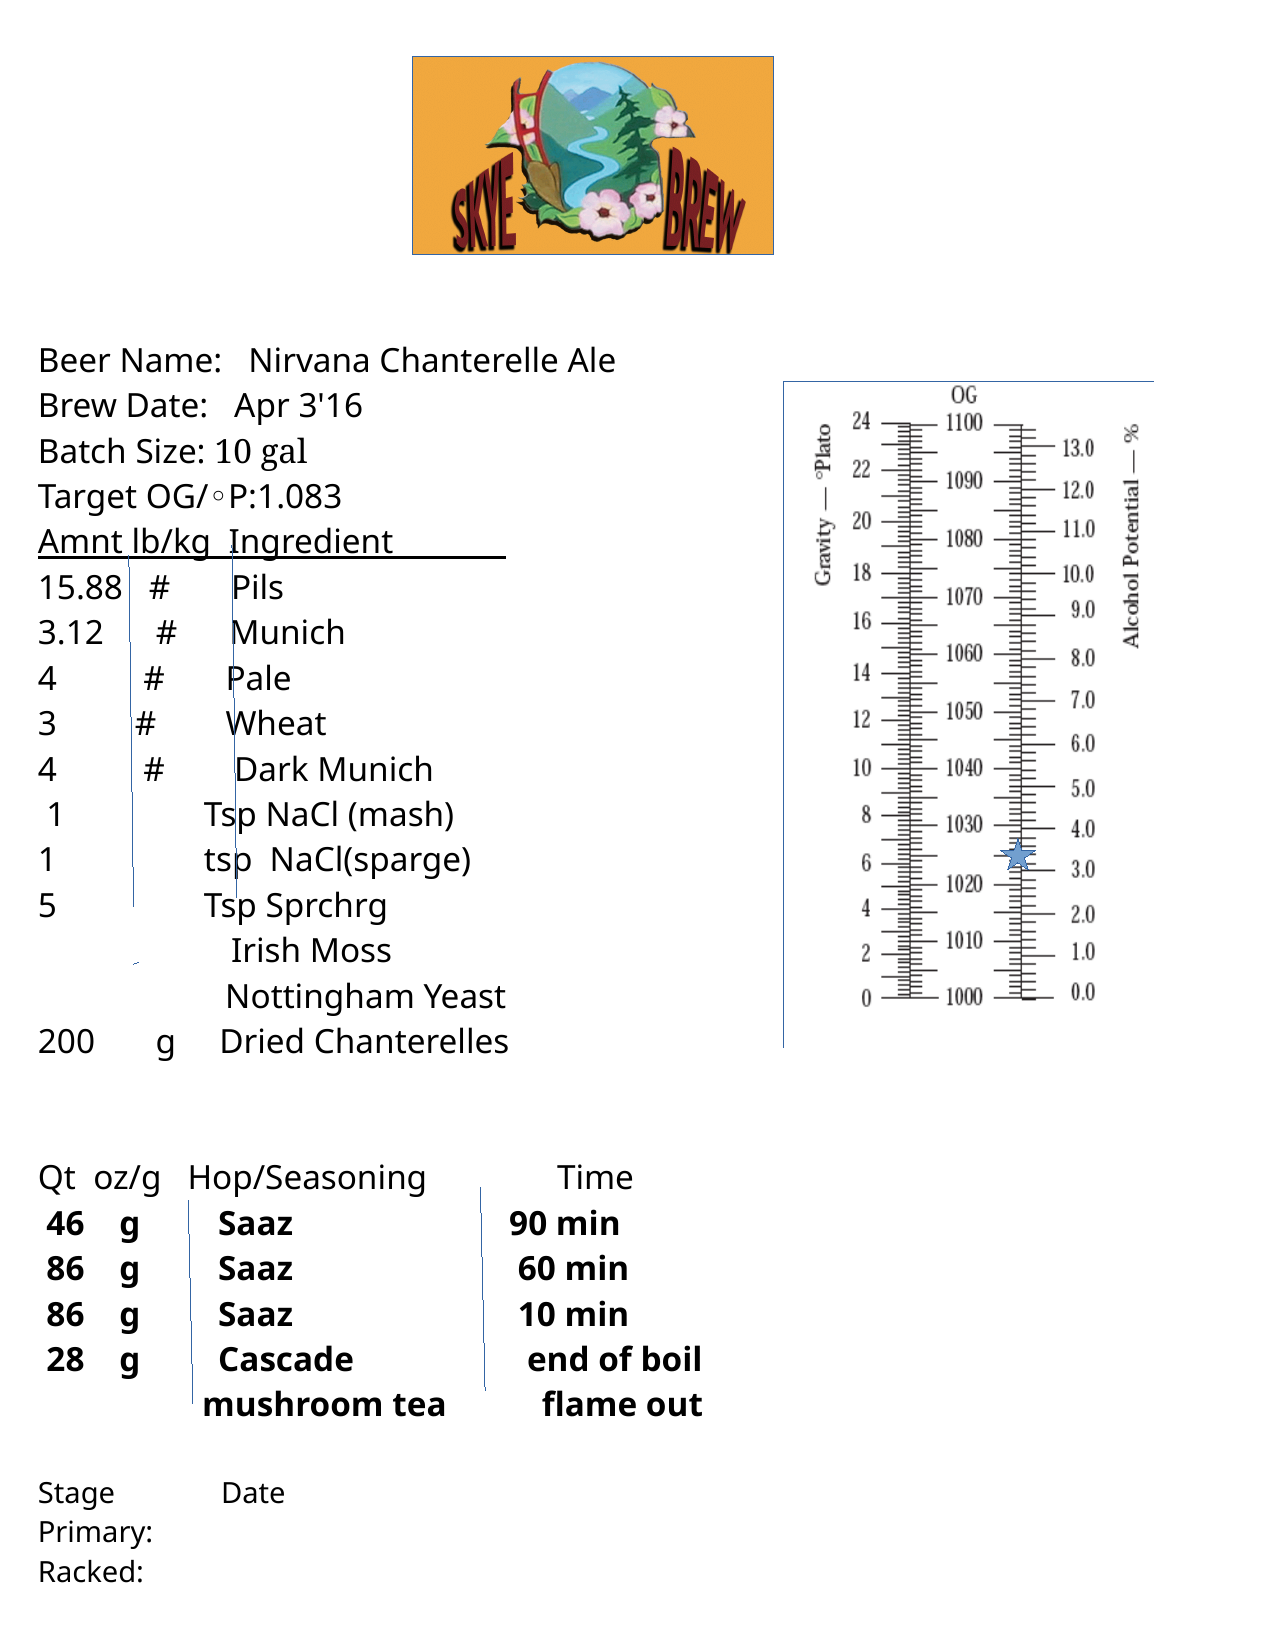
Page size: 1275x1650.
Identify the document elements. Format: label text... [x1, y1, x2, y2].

text [1154, 473, 1237, 518]
text [1154, 427, 1237, 473]
text 5 Tsp Sprchrg [38, 882, 783, 927]
text [1154, 382, 1237, 427]
text 46 g Saaz 90 min [38, 1199, 1237, 1245]
text 86 g Saaz 60 min [38, 1245, 1237, 1290]
text mushroom tea flame out [38, 1381, 1237, 1427]
text 1 Tsp NaCl (mash) [1154, 791, 1237, 836]
text [1154, 564, 1237, 609]
text [1154, 882, 1237, 927]
text Amnt lb/kg Ingredient [38, 518, 783, 564]
text 3 # Wheat [235, 700, 783, 745]
text # Pale [131, 654, 783, 700]
text Racked: [38, 1551, 1237, 1591]
text 1 Tsp NaCl (mash) [236, 791, 783, 836]
text 4 [38, 745, 131, 791]
text Irish Moss [38, 927, 783, 972]
text [1154, 745, 1237, 791]
text Nottingham Yeast [38, 972, 783, 1018]
text 3 # Wheat [38, 700, 234, 745]
text 86 g Saaz 10 min [38, 1290, 1237, 1336]
text 3.12 # Munich [1154, 609, 1237, 654]
text Pils [233, 564, 783, 609]
text Batch Size: 10 gal [38, 427, 783, 473]
text 1 tsp NaCl(sparge) [38, 836, 783, 882]
text 3.12 # Munich [38, 609, 233, 654]
text [1154, 836, 1237, 882]
text 28 g Cascade end of boil [38, 1336, 1237, 1381]
text Primary: [38, 1512, 1237, 1551]
text [1154, 972, 1237, 1018]
text [1154, 654, 1237, 700]
text 200 g Dried Chanterelles [38, 1018, 1237, 1063]
text # Dark Munich [132, 745, 783, 791]
text 3.12 # Munich [233, 609, 783, 654]
text 4 [38, 654, 130, 700]
text [1154, 518, 1237, 564]
text 15.88 # [38, 564, 232, 609]
text 3 # Wheat [1154, 700, 1237, 745]
text Stage Date [38, 1427, 1237, 1512]
text Target OG/◦P:1.083 [38, 473, 783, 518]
text Qt oz/g Hop/Seasoning Time [38, 1154, 1237, 1199]
text Brew Date: Apr 3'16 [38, 382, 783, 427]
text 1 Tsp NaCl (mash) [38, 791, 235, 836]
text [1154, 927, 1237, 972]
text Beer Name: Nirvana Chanterelle Ale [38, 337, 1237, 382]
